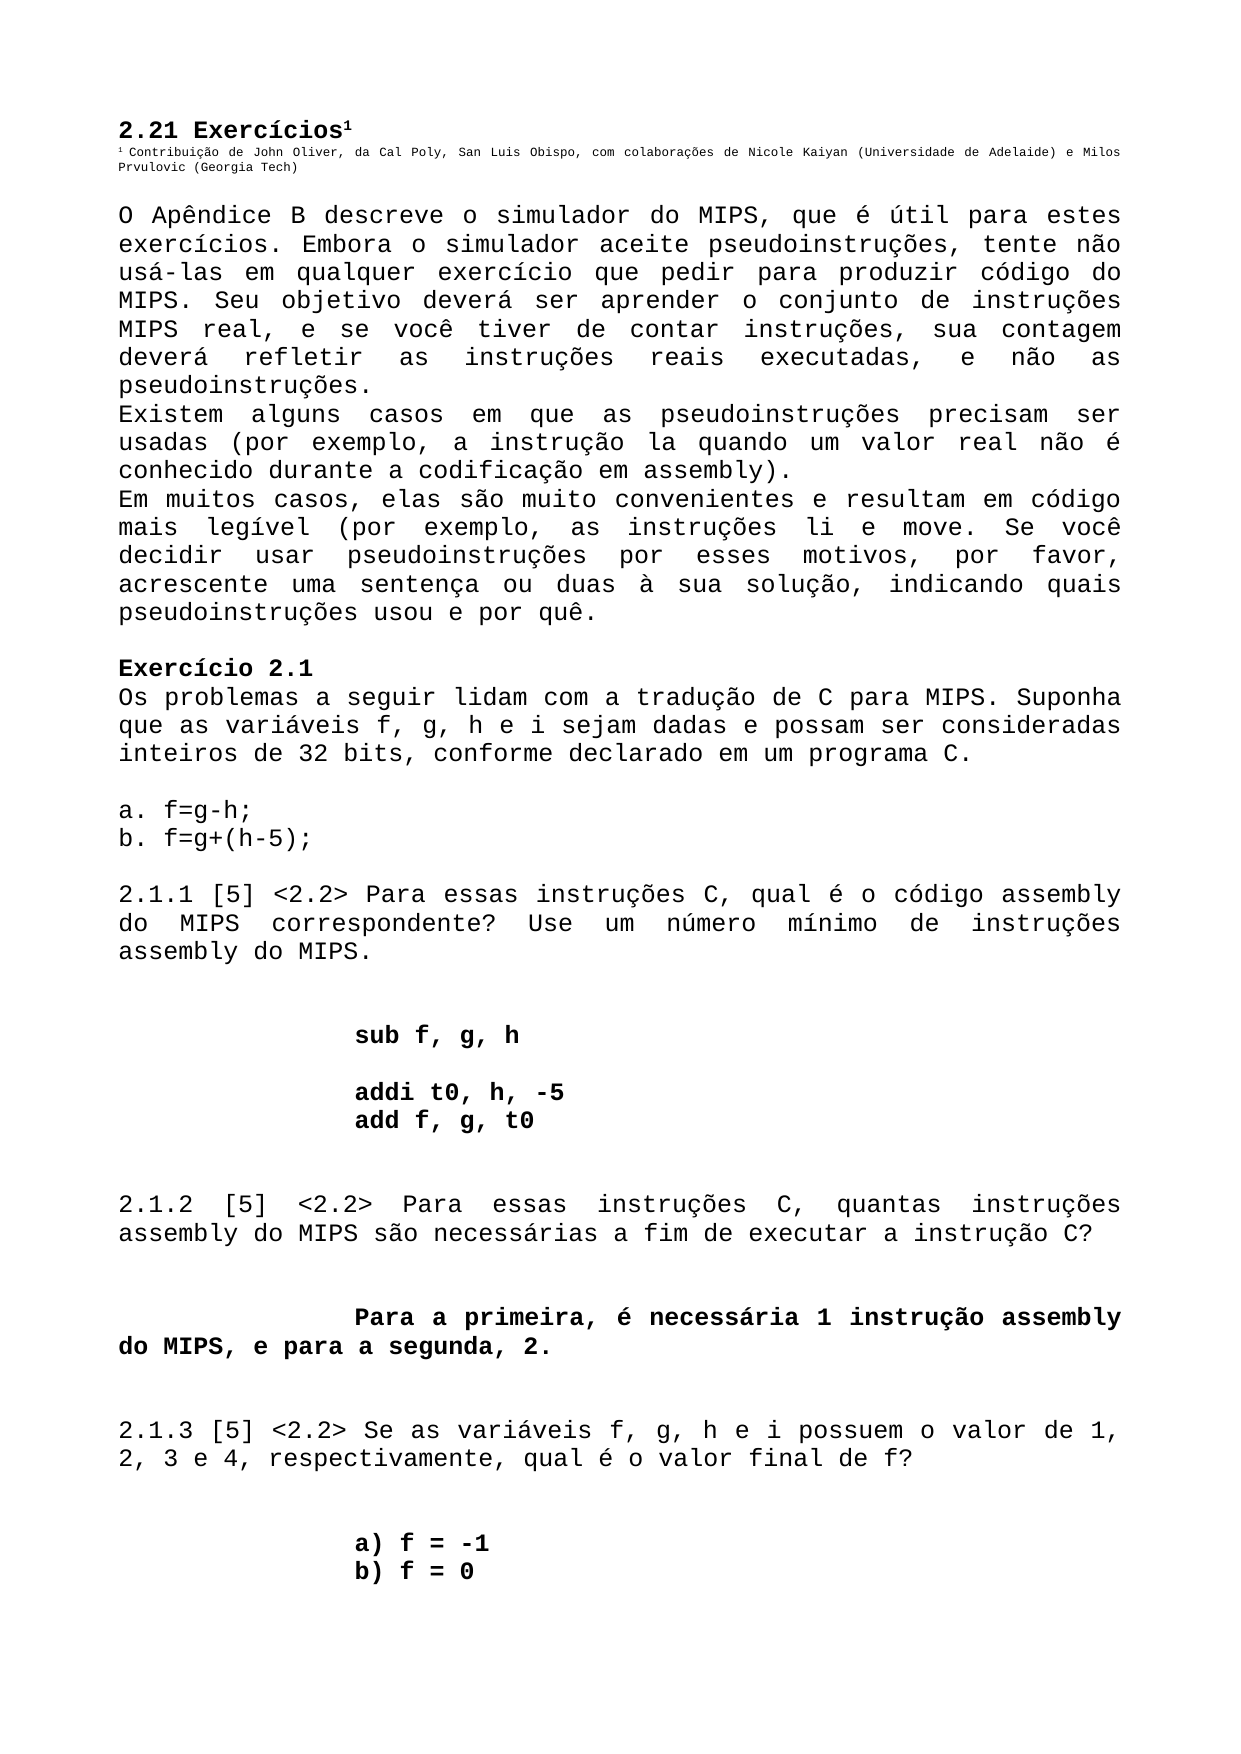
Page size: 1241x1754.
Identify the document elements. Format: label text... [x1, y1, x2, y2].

text a. f=g-h; [118, 797, 1122, 826]
text b) f = 0 [118, 1559, 1122, 1587]
text O Apêndice B descreve o simulador do MIPS, que é útil para estes exercícios. Embora o simulador aceite pseudoinstruções, tente não usá-las em qualquer exercício que pedir para produzir código do MIPS. Seu objetivo deverá ser aprender o conjunto de instruções MIPS real, e se você tiver de contar instruções, sua contagem deverá refletir as instruções reais executadas, e não as pseudoinstruções. [118, 203, 1122, 401]
text 1 Contribuição de John Oliver, da Cal Poly, San Luis Obispo, com colaborações de Nicole Kaiyan (Universidade de Adelaide) e Milos Prvulovic (Georgia Tech) [118, 146, 1122, 175]
text Existem alguns casos em que as pseudoinstruções precisam ser usadas (por exemplo, a instrução la quando um valor real não é conhecido durante a codificação em assembly). [118, 401, 1122, 486]
text a) f = -1 [118, 1530, 1122, 1559]
text addi t0, h, -5 [118, 1079, 1122, 1108]
text b. f=g+(h-5); [118, 826, 1122, 854]
text 2.1.2 [5] <2.2> Para essas instruções C, quantas instruções assembly do MIPS são necessárias a fim de executar a instrução C? [118, 1192, 1122, 1249]
text Os problemas a seguir lidam com a tradução de C para MIPS. Suponha que as variáveis f, g, h e i sejam dadas e possam ser consideradas inteiros de 32 bits, conforme declarado em um programa C. [118, 684, 1122, 769]
text 2.21 Exercícios1 [118, 118, 1122, 146]
text add f, g, t0 [118, 1108, 1122, 1136]
text 2.1.1 [5] <2.2> Para essas instruções C, qual é o código assembly do MIPS correspondente? Use um número mínimo de instruções assembly do MIPS. [118, 882, 1122, 967]
text Em muitos casos, elas são muito convenientes e resultam em código mais legível (por exemplo, as instruções li e move. Se você decidir usar pseudoinstruções por esses motivos, por favor, acrescente uma sentença ou duas à sua solução, indicando quais pseudoinstruções usou e por quê. [118, 486, 1122, 628]
text 2.1.3 [5] <2.2> Se as variáveis f, g, h e i possuem o valor de 1, 2, 3 e 4, respectivamente, qual é o valor final de f? [118, 1418, 1122, 1474]
text Exercício 2.1 [118, 656, 1122, 684]
text Para a primeira, é necessária 1 instrução assembly do MIPS, e para a segunda, 2. [118, 1305, 1122, 1362]
text sub f, g, h [118, 1023, 1122, 1051]
